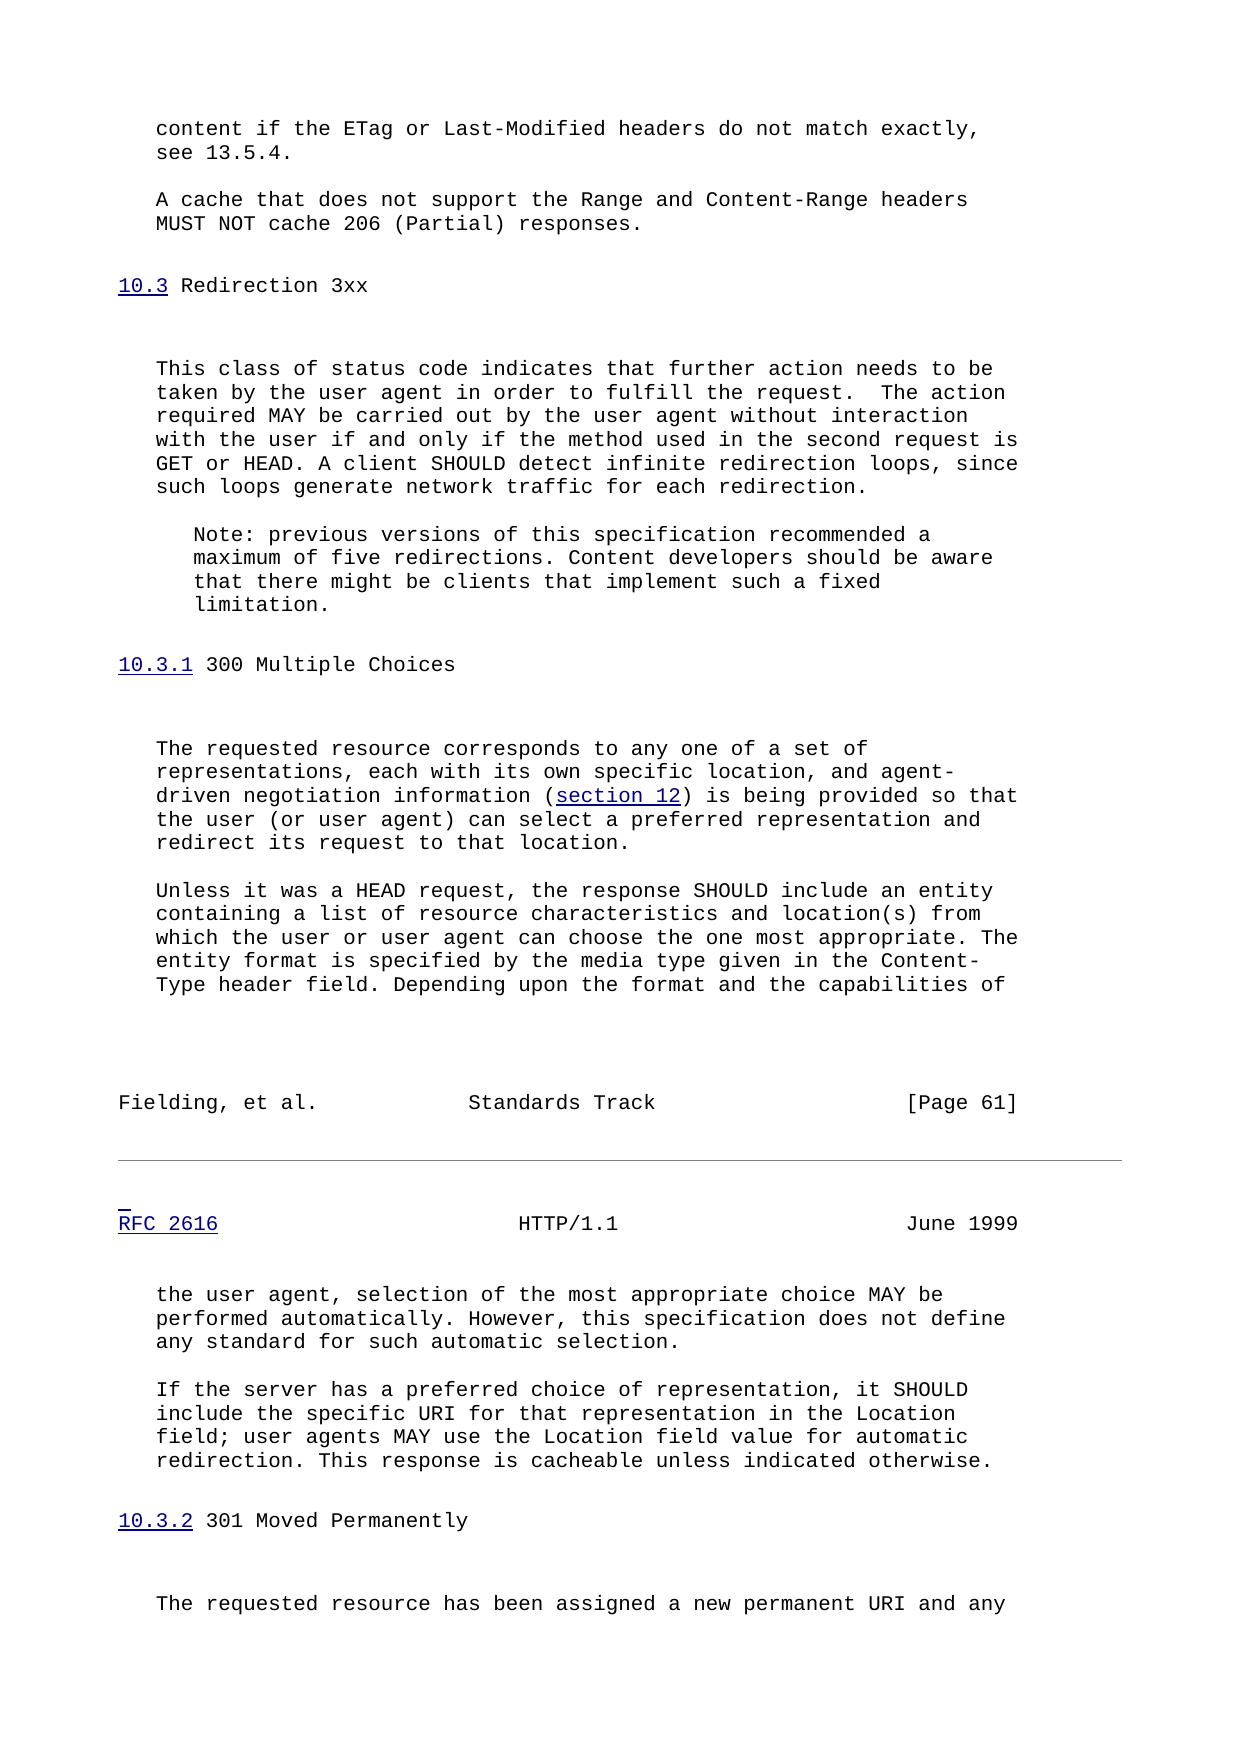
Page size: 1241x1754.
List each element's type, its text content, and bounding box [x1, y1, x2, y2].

text redirection. This response is cacheable unless indicated otherwise. [118, 1450, 1122, 1473]
text limitation. [118, 594, 1122, 618]
text such loops generate network traffic for each redirection. [118, 476, 1122, 500]
text The requested resource has been assigned a new permanent URI and any [118, 1593, 1122, 1617]
text any standard for such automatic selection. [118, 1332, 1122, 1355]
text taken by the user agent in order to fulfill the request. The action [118, 382, 1122, 405]
text Note: previous versions of this specification recommended a [118, 523, 1122, 547]
text Unless it was a HEAD request, the response SHOULD include an entity [118, 879, 1122, 903]
text field; user agents MAY use the Location field value for automatic [118, 1426, 1122, 1450]
text the user agent, selection of the most appropriate choice MAY be [118, 1284, 1122, 1308]
text include the specific URI for that representation in the Location [118, 1402, 1122, 1426]
text that there might be clients that implement such a fixed [118, 571, 1122, 594]
text which the user or user agent can choose the one most appropriate. The [118, 927, 1122, 951]
text see 13.5.4. [118, 142, 1122, 165]
text with the user if and only if the method used in the second request is [118, 429, 1122, 453]
text 10.3.1 300 Multiple Choices [118, 654, 1122, 678]
text 10.3.2 301 Moved Permanently [118, 1509, 1122, 1533]
text A cache that does not support the Range and Content-Range headers [118, 189, 1122, 213]
text RFC 2616 HTTP/1.1 June 1999 [118, 1213, 1122, 1237]
text GET or HEAD. A client SHOULD detect infinite redirection loops, since [118, 453, 1122, 476]
text containing a list of resource characteristics and location(s) from [118, 903, 1122, 927]
text Fielding, et al. Standards Track [Page 61] [118, 1092, 1122, 1116]
text required MAY be carried out by the user agent without interaction [118, 405, 1122, 429]
text The requested resource corresponds to any one of a set of [118, 738, 1122, 761]
text If the server has a preferred choice of representation, it SHOULD [118, 1379, 1122, 1402]
text maximum of five redirections. Content developers should be aware [118, 547, 1122, 571]
text entity format is specified by the media type given in the Content- [118, 951, 1122, 974]
text representations, each with its own specific location, and agent- [118, 761, 1122, 785]
text MUST NOT cache 206 (Partial) responses. [118, 213, 1122, 236]
text the user (or user agent) can select a preferred representation and [118, 809, 1122, 832]
text 10.3 Redirection 3xx [118, 274, 1122, 298]
text Type header field. Depending upon the format and the capabilities of [118, 974, 1122, 998]
text driven negotiation information (section 12) is being provided so that [118, 785, 1122, 809]
text content if the ETag or Last-Modified headers do not match exactly, [118, 118, 1122, 142]
text performed automatically. However, this specification does not define [118, 1308, 1122, 1332]
text redirect its request to that location. [118, 832, 1122, 856]
text This class of status code indicates that further action needs to be [118, 358, 1122, 382]
